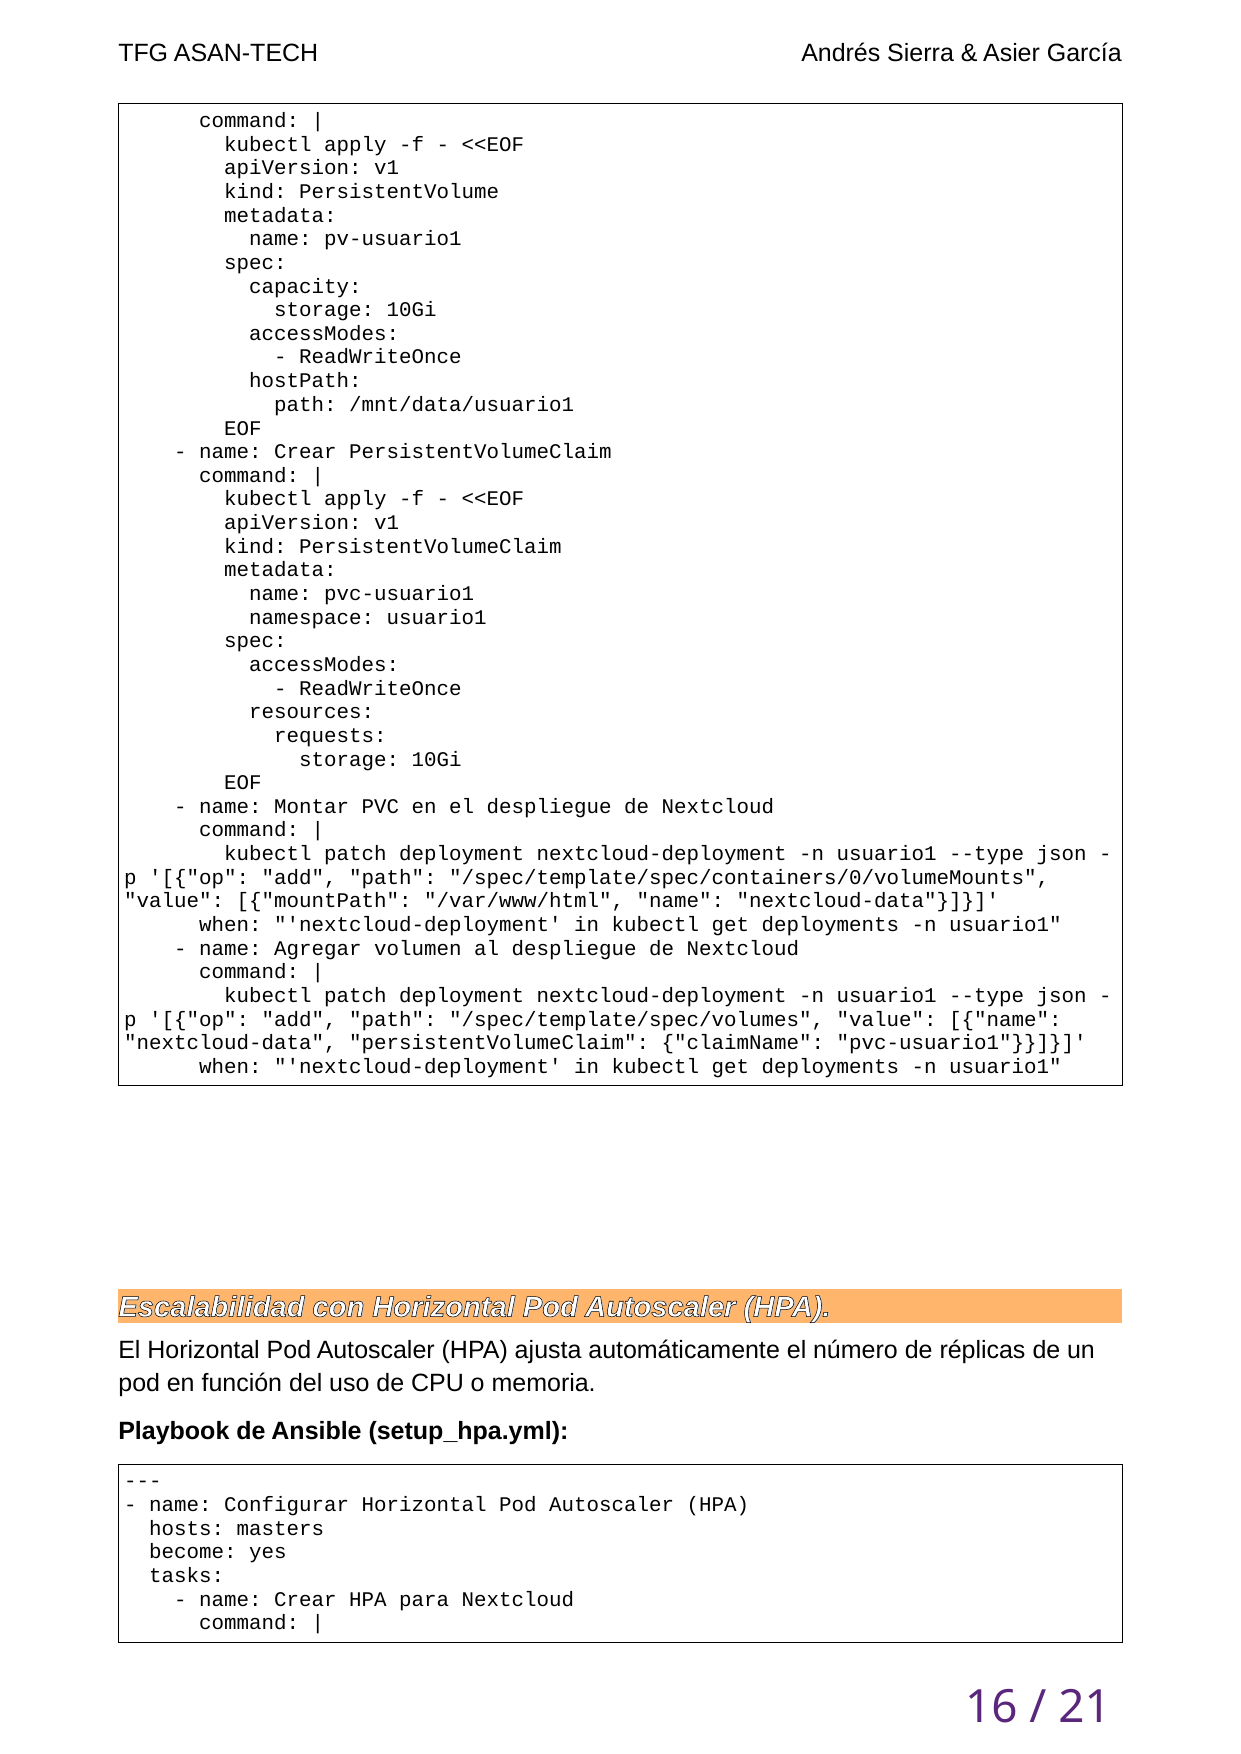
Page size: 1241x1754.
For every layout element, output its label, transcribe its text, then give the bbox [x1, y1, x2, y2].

text El Horizontal Pod Autoscaler (HPA) ajusta automáticamente el número de réplicas de un pod en función del uso de CPU o memoria. [118, 1335, 1122, 1397]
table_header command: | kubectl apply -f - <<EOF apiVersion: v1 kind: PersistentVolume metadata: name: pv-usuario1 spec: capacity: storage: 10Gi accessModes: - ReadWriteOnce hostPath: path: /mnt/data/usuario1 EOF - name: Crear PersistentVolumeClaim command: | kubectl apply -f - <<EOF apiVersion: v1 kind: PersistentVolumeClaim metadata: name: pvc-usuario1 namespace: usuario1 spec: accessModes: - ReadWriteOnce resources: requests: storage: 10Gi EOF - name: Montar PVC en el despliegue de Nextcloud command: | kubectl patch deployment nextcloud-deployment -n usuario1 --type json -p '[{"op": "add", "path": "/spec/template/spec/containers/0/volumeMounts", "value": [{"mountPath": "/var/www/html", "name": "nextcloud-data"}]}]' when: "'nextcloud-deployment' in kubectl get deployments -n usuario1" - name: Agregar volumen al despliegue de Nextcloud command: | kubectl patch deployment nextcloud-deployment -n usuario1 --type json -p '[{"op": "add", "path": "/spec/template/spec/volumes", "value": [{"name": "nextcloud-data", "persistentVolumeClaim": {"claimName": "pvc-usuario1"}}]}]' when: "'nextcloud-deployment' in kubectl get deployments -n usuario1" [119, 104, 1122, 1085]
subtitle Escalabilidad con Horizontal Pod Autoscaler (HPA). [118, 1289, 1122, 1323]
text Playbook de Ansible (setup_hpa.yml): [118, 1416, 1122, 1445]
table_header --- - name: Configurar Horizontal Pod Autoscaler (HPA) hosts: masters become: yes tasks: - name: Crear HPA para Nextcloud command: | [119, 1465, 1122, 1642]
